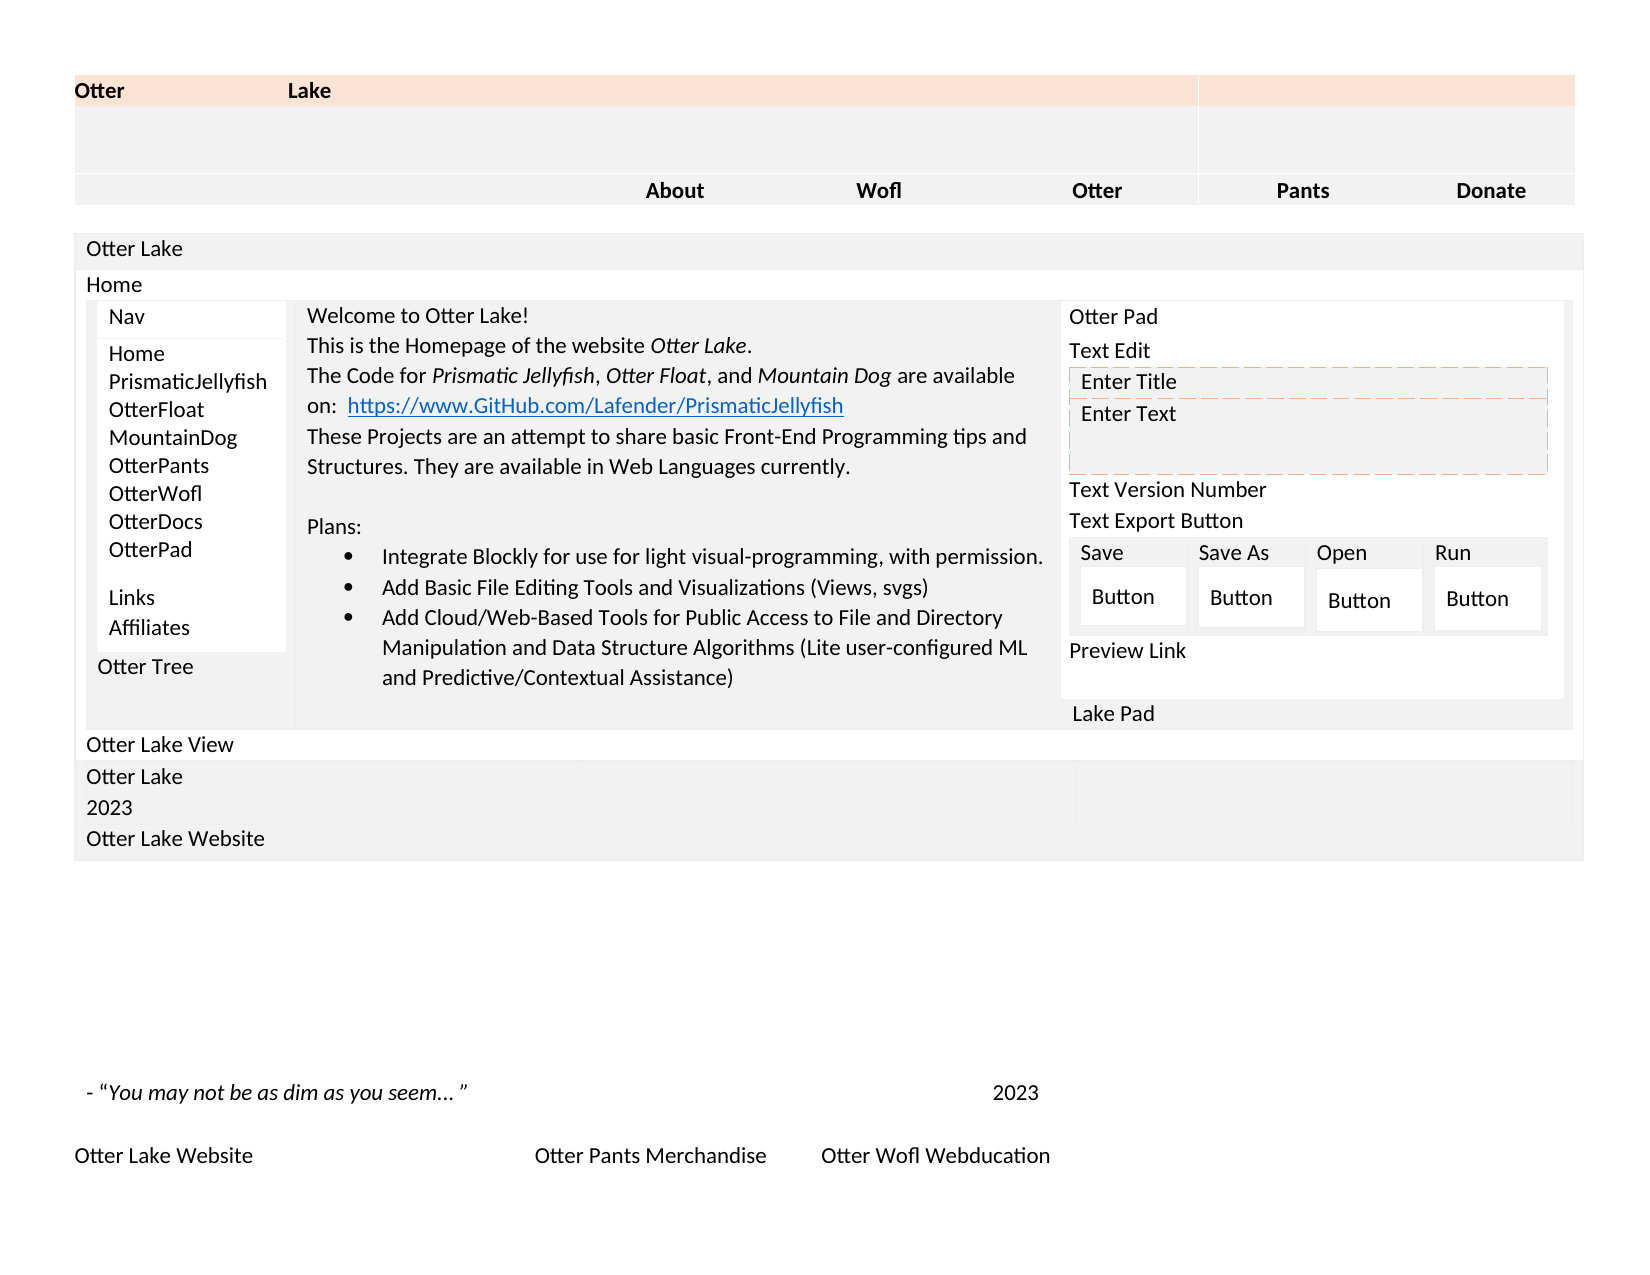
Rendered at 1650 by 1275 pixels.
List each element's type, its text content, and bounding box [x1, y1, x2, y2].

table_header [1077, 762, 1572, 792]
table_header Otter Tree [87, 301, 295, 729]
table_header Nav [98, 302, 284, 338]
table_header Save [1070, 538, 1187, 635]
table_cell Links Affiliates [98, 583, 284, 651]
table_header Open [1306, 538, 1423, 635]
table_header Button [1081, 567, 1186, 625]
table_header [582, 762, 1076, 792]
table_header Otter Pad [1062, 302, 1563, 335]
table_header Run [1424, 538, 1547, 635]
table_header Lake Pad [1062, 301, 1572, 729]
table_header Welcome to Otter Lake! This is the Homepage of the website Otter Lake. The Code for Prismatic Jellyfish, Otter Float, and Mountain Dog are available on: https://www.GitHub.com/Lafender/PrismaticJellyfish These Projects are an attempt to share basic Front-End Programming tips and Structures. They are available in Web Languages currently. Plans: Integrate Blockly for use for light visual-programming, with permission. Add Basic File Editing Tools and Visualizations (Views, svgs) Add Cloud/Web-Based Tools for Public Access to File and Directory Manipulation and Data Structure Algorithms (Lite user-configured ML and Predictive/Contextual Assistance) [296, 301, 1061, 729]
table_cell Text Edit Text Version Number [1062, 336, 1563, 506]
table_header Otter Lake [76, 234, 1583, 269]
table_header Enter Title [1070, 367, 1548, 398]
table_header Button [1199, 567, 1304, 627]
table_cell Home Otter Lake View [76, 270, 1583, 760]
table_header Otter Lake [87, 762, 581, 792]
table_cell Enter Text [1070, 398, 1548, 474]
table_header Button [1435, 567, 1541, 630]
table_cell 2023 [87, 793, 581, 823]
table_cell Otter Lake Website [76, 761, 1583, 860]
table_header Save As [1188, 538, 1305, 635]
table_cell [1077, 793, 1572, 823]
table_cell Home PrismaticJellyfish OtterFloat MountainDog OtterPants OtterWofl OtterDocs OtterPad [98, 340, 284, 582]
table_header Button [1317, 569, 1422, 631]
table_cell Text Export Button Preview Link [1062, 507, 1563, 698]
table_cell [582, 793, 1076, 823]
